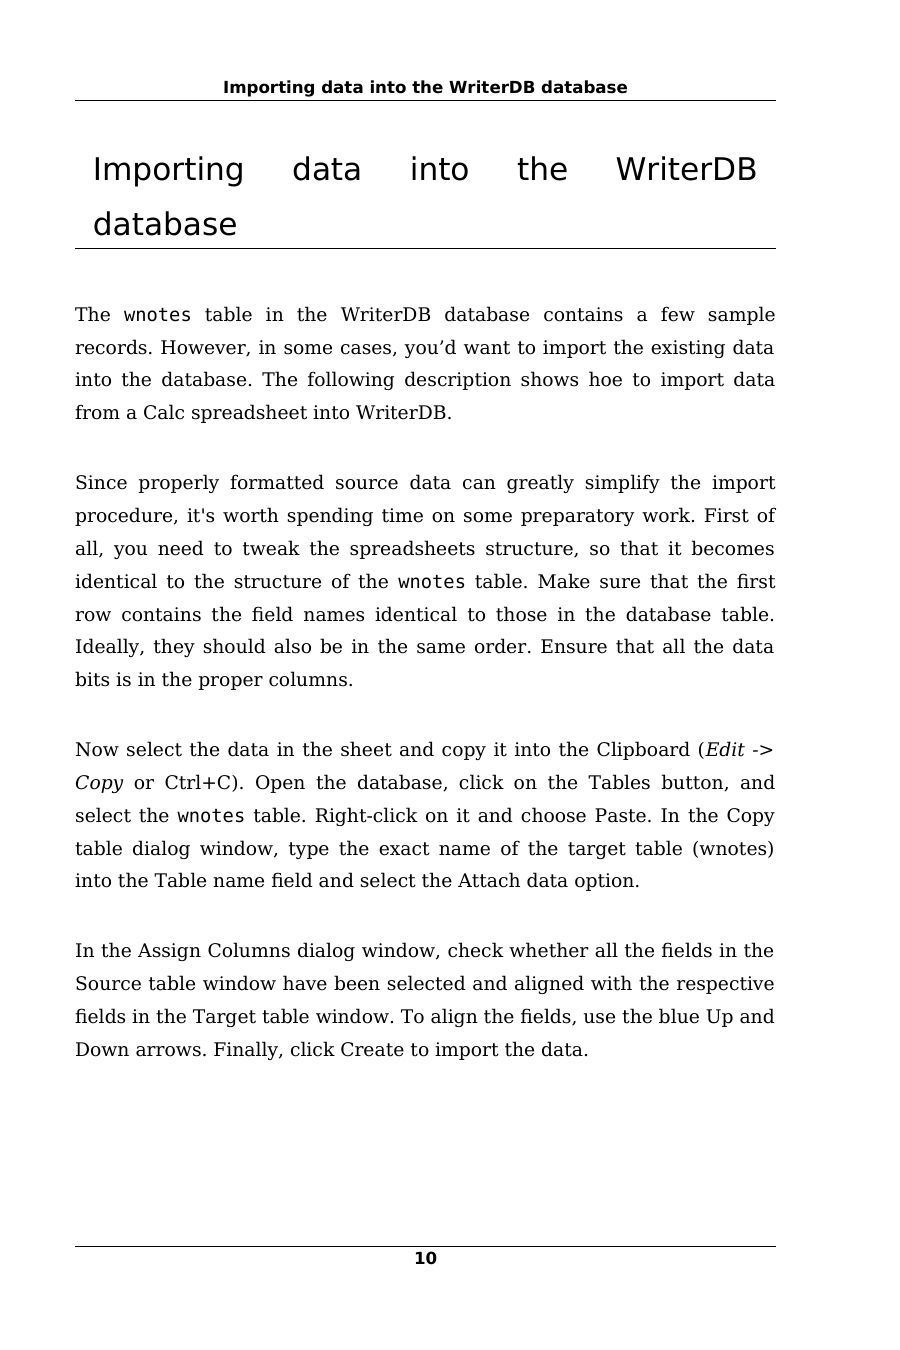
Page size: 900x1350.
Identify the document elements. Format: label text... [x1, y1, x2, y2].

text Since properly formatted source data can greatly simplify the import procedure, it's worth spending time on some preparatory work. First of all, you need to tweak the spreadsheets structure, so that it becomes identical to the structure of the wnotes table. Make sure that the first row contains the field names identical to those in the database table. Ideally, they should also be in the same order. Ensure that all the data bits is in the proper columns. [75, 472, 776, 691]
subtitle Importing data into the WriterDB database [75, 134, 776, 248]
text In the Assign Columns dialog window, check whether all the fields in the Source table window have been selected and aligned with the respective fields in the Target table window. To align the fields, use the blue Up and Down arrows. Finally, click Create to import the data. [75, 940, 776, 1061]
text The wnotes table in the WriterDB database contains a few sample records. However, in some cases, you’d want to import the existing data into the database. The following description shows hoe to import data from a Calc spreadsheet into WriterDB. [75, 304, 776, 424]
text Now select the data in the sheet and copy it into the Clipboard (Edit -> Copy or Ctrl+C). Open the database, click on the Tables button, and select the wnotes table. Right-click on it and choose Paste. In the Copy table dialog window, type the exact name of the target table (wnotes) into the Table name field and select the Attach data option. [75, 739, 776, 892]
